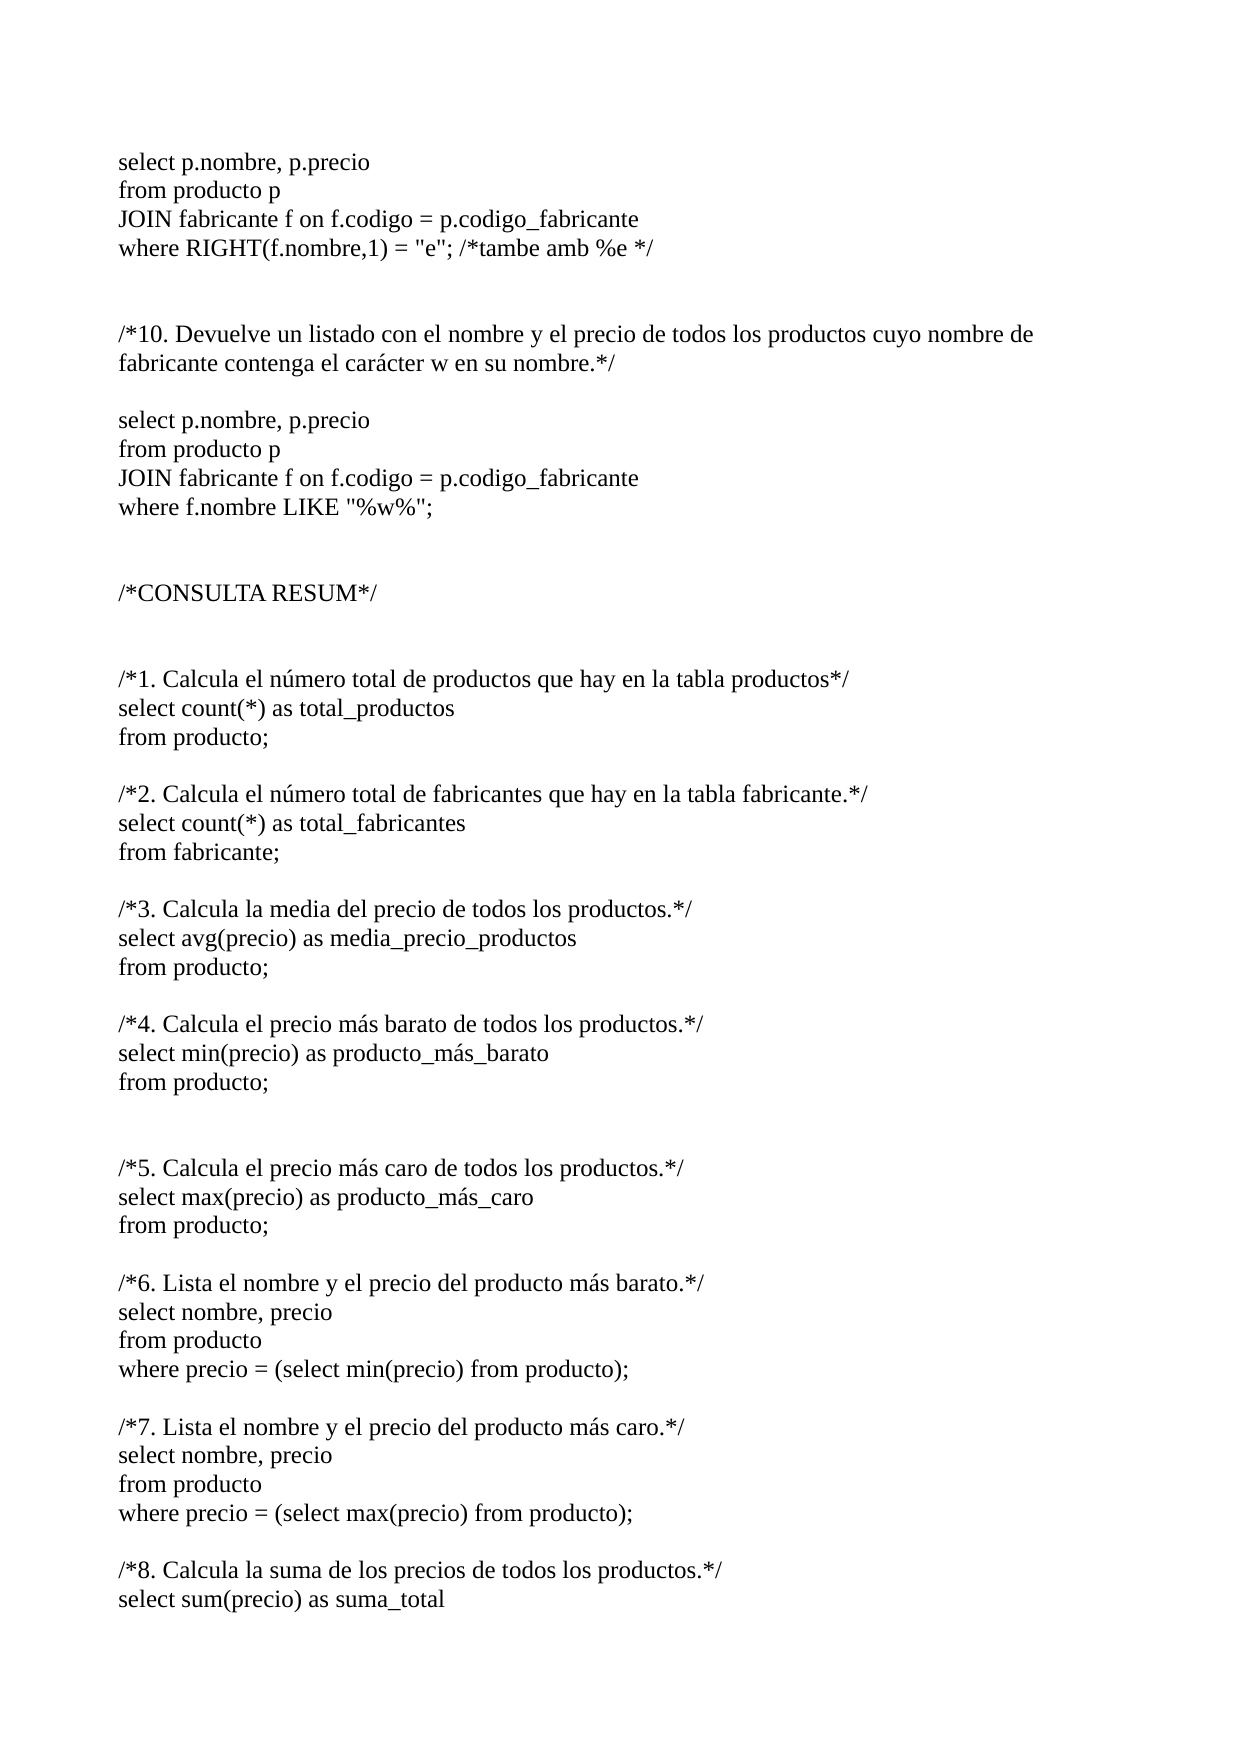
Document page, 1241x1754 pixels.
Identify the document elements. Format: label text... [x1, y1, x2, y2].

text select p.nombre, p.precio from producto p JOIN fabricante f on f.codigo = p.codigo_fabricante where RIGHT(f.nombre,1) = "e"; /*tambe amb %e */ [118, 118, 1122, 319]
text /*10. Devuelve un listado con el nombre y el precio de todos los productos cuyo nombre de fabricante contenga el carácter w en su nombre.*/ select p.nombre, p.precio from producto p JOIN fabricante f on f.codigo = p.codigo_fabricante where f.nombre LIKE "%w%"; /*CONSULTA RESUM*/ /*1. Calcula el número total de productos que hay en la tabla productos*/ select count(*) as total_productos from producto; /*2. Calcula el número total de fabricantes que hay en la tabla fabricante.*/ select count(*) as total_fabricantes from fabricante; /*3. Calcula la media del precio de todos los productos.*/ select avg(precio) as media_precio_productos from producto; /*4. Calcula el precio más barato de todos los productos.*/ select min(precio) as producto_más_barato from producto; /*5. Calcula el precio más caro de todos los productos.*/ select max(precio) as producto_más_caro from producto; /*6. Lista el nombre y el precio del producto más barato.*/ select nombre, precio from producto where precio = (select min(precio) from producto); /*7. Lista el nombre y el precio del producto más caro.*/ select nombre, precio from producto where precio = (select max(precio) from producto); /*8. Calcula la suma de los precios de todos los productos.*/ select sum(precio) as suma_total [118, 319, 1122, 1613]
